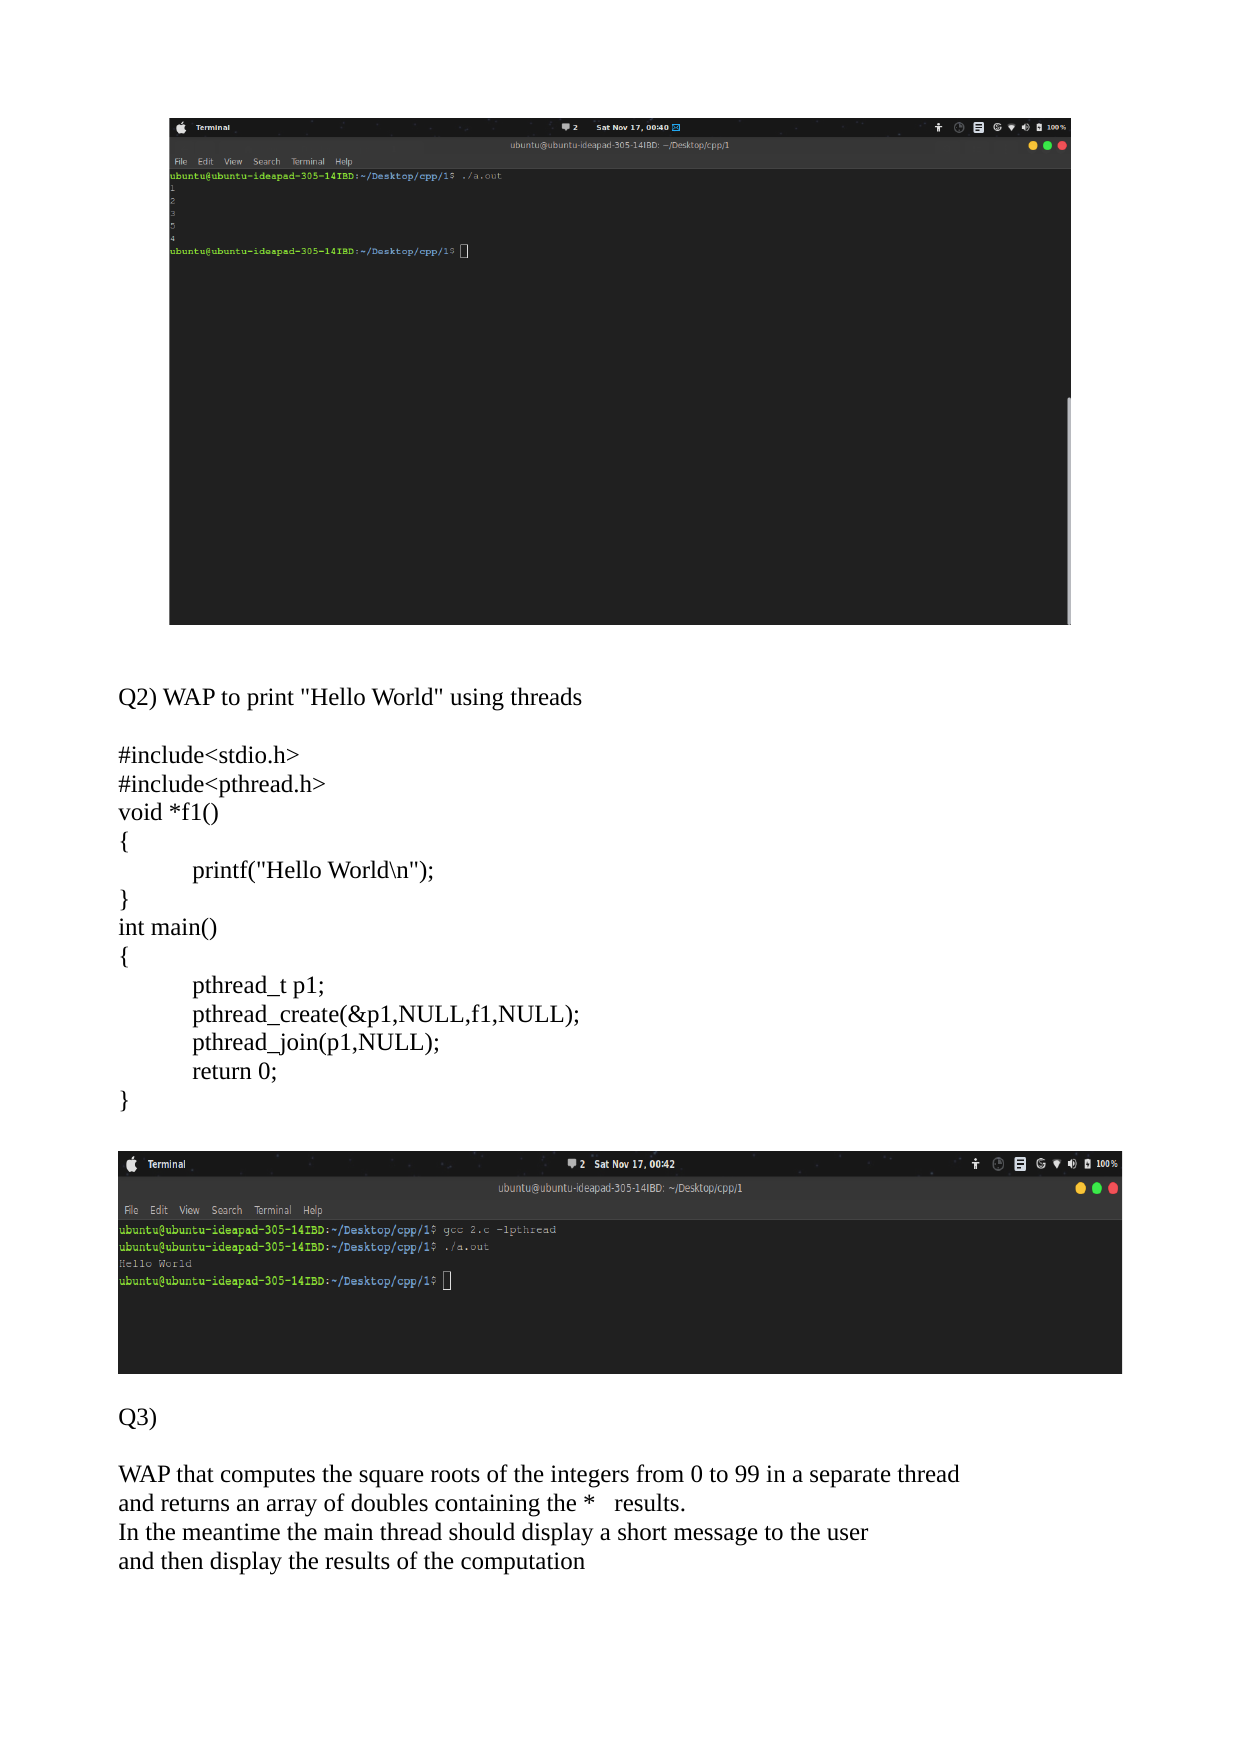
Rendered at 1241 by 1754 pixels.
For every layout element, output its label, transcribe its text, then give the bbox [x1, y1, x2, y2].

text Q3) [118, 1402, 1122, 1431]
text #include<pthread.h> [118, 769, 1122, 797]
text int main() [118, 912, 1122, 941]
text printf("Hello World\n"); [118, 855, 1122, 884]
text pthread_t p1; [118, 970, 1122, 999]
text and returns an array of doubles containing the * results. [118, 1488, 1122, 1517]
text and then display the results of the computation [118, 1546, 1122, 1574]
text WAP that computes the square roots of the integers from 0 to 99 in a separate thread [118, 1459, 1122, 1488]
text { [118, 826, 1122, 855]
text pthread_join(p1,NULL); [118, 1027, 1122, 1056]
text In the meantime the main thread should display a short message to the user [118, 1517, 1122, 1546]
text Q2) WAP to print "Hello World" using threads [118, 682, 1122, 711]
text #include<stdio.h> [118, 740, 1122, 769]
text } [118, 884, 1122, 912]
text return 0; [118, 1056, 1122, 1085]
picture [169, 118, 1071, 625]
text pthread_create(&p1,NULL,f1,NULL); [118, 999, 1122, 1027]
text void *f1() [118, 797, 1122, 826]
text { [118, 941, 1122, 970]
text } [118, 1085, 1122, 1114]
